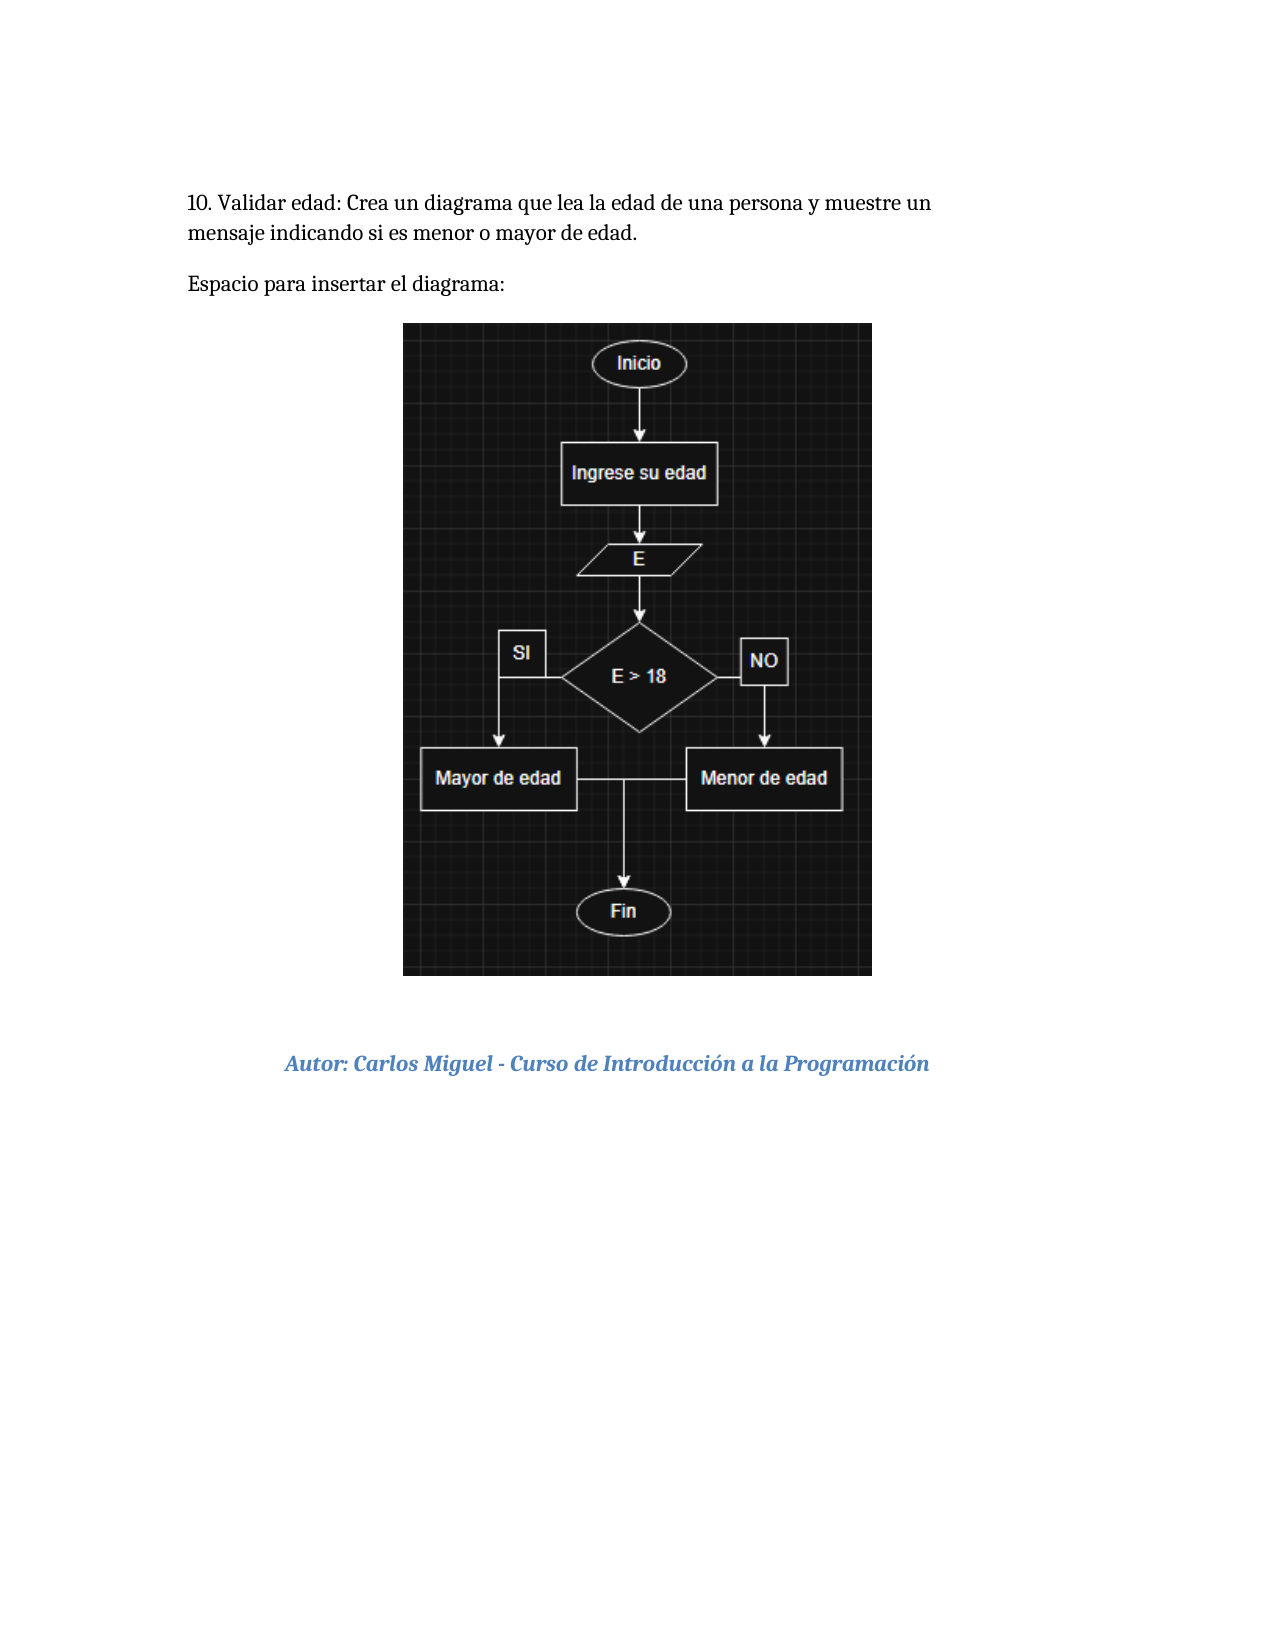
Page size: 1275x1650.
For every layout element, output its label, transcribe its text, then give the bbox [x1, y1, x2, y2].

text Autor: Carlos Miguel - Curso de Introducción a la Programación [285, 1051, 1087, 1077]
text Espacio para insertar el diagrama: [187, 271, 1087, 297]
picture [403, 323, 872, 976]
list 10. Validar edad: Crea un diagrama que lea la edad de una persona y muestre un mensaje indicando si es menor o mayor de edad. [187, 189, 1007, 246]
